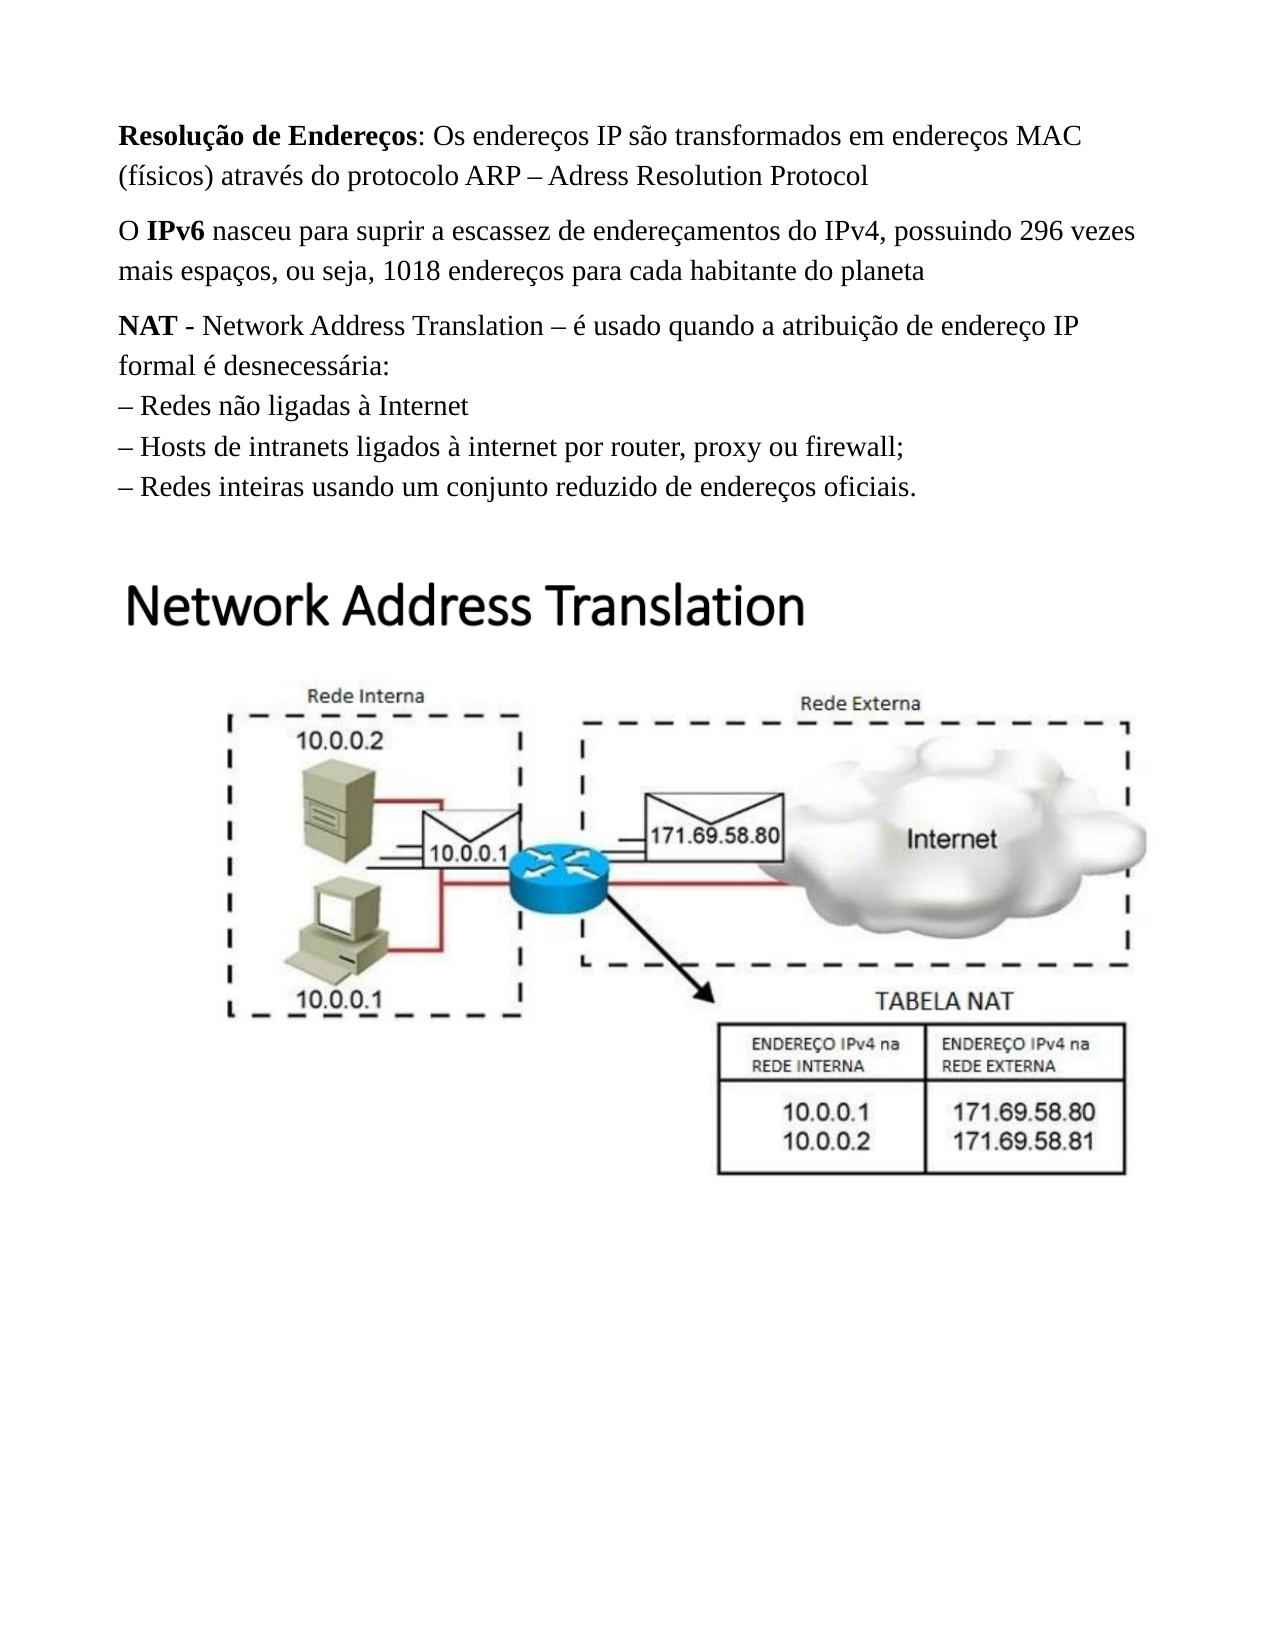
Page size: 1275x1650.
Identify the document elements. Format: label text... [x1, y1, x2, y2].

text NAT - Network Address Translation – é usado quando a atribuição de endereço IP formal é desnecessária: – Redes não ligadas à Internet – Hosts de intranets ligados à internet por router, proxy ou firewall; – Redes inteiras usando um conjunto reduzido de endereços oficiais. [118, 308, 1157, 502]
text Resolução de Endereços: Os endereços IP são transformados em endereços MAC (físicos) através do protocolo ARP – Adress Resolution Protocol [118, 118, 1157, 192]
picture [118, 578, 1157, 1197]
text O IPv6 nasceu para suprir a escassez de endereçamentos do IPv4, possuindo 296 vezes mais espaços, ou seja, 1018 endereços para cada habitante do planeta [118, 213, 1157, 287]
